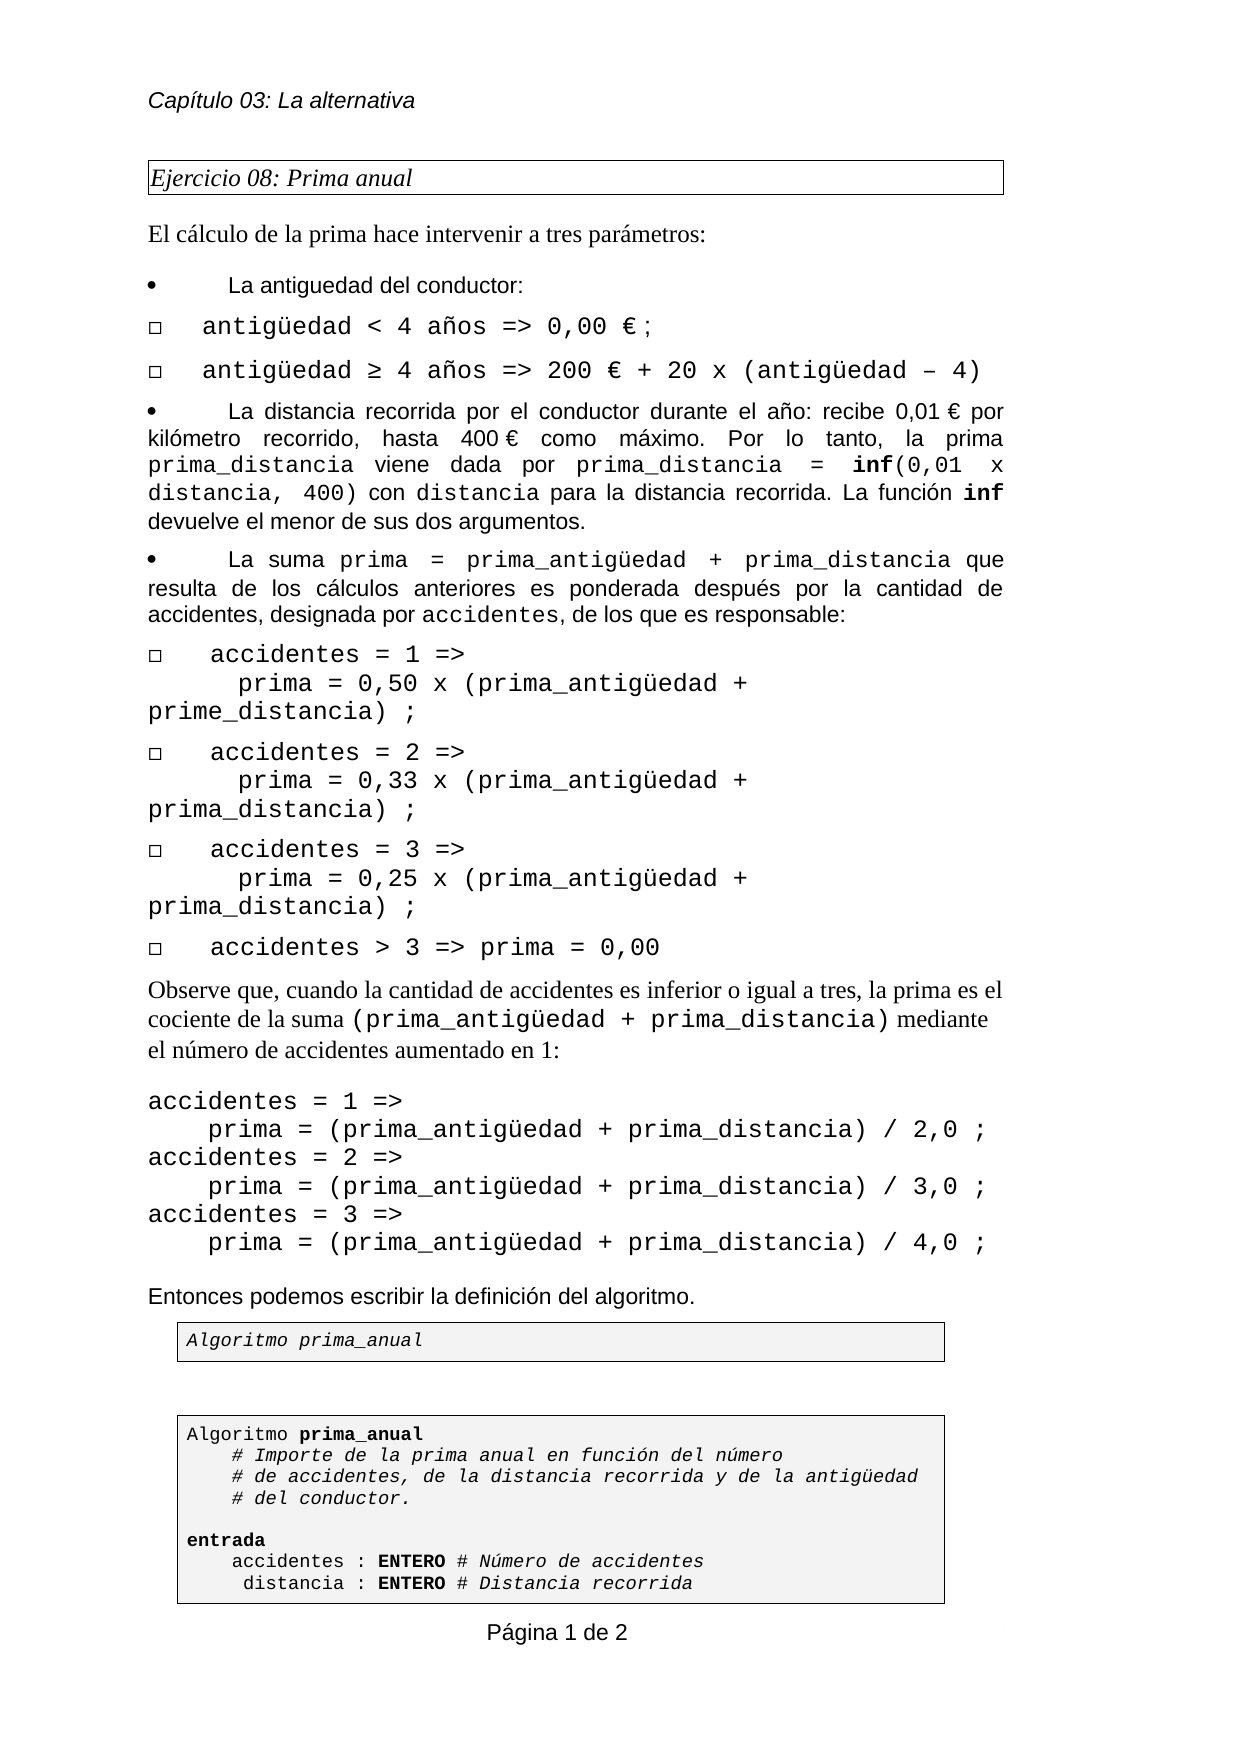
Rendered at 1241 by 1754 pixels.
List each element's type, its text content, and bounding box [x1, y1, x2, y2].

text El cálculo de la prima hace intervenir a tres parámetros: [148, 219, 1004, 248]
text Entonces podemos escribir la definición del algoritmo. [148, 1283, 1004, 1309]
list La distancia recorrida por el conductor durante el año: recibe 0,01 € por kilómetro recorrido, hasta 400 € como máximo. Por lo tanto, la prima prima_distancia viene dada por prima_distancia = inf(0,01 x distancia, 400) con distancia para la distancia recorrida. La función inf devuelve el menor de sus dos argumentos. [148, 398, 1004, 534]
list antigüedad < 4 años => 0,00 € ; [148, 311, 1004, 342]
list accidentes = 3 => prima = 0,25 x (prima_antigüedad + prima_distancia) ; [148, 837, 1004, 922]
list antigüedad ≥ 4 años => 200 € + 20 x (antigüedad – 4) [148, 355, 1004, 386]
text Observe que, cuando la cantidad de accidentes es inferior o igual a tres, la prima es el cociente de la suma (prima_antigüedad + prima_distancia) mediante el número de accidentes aumentado en 1: [148, 975, 1004, 1063]
list accidentes = 1 => prima = 0,50 x (prima_antigüedad + prime_distancia) ; [148, 642, 1004, 727]
text Ejercicio 08: Prima anual [149, 161, 1003, 194]
text Algoritmo prima_anual [178, 1323, 944, 1361]
list accidentes > 3 => prima = 0,00 [148, 934, 1004, 963]
text accidentes = 1 => prima = (prima_antigüedad + prima_distancia) / 2,0 ; accidentes = 2 => prima = (prima_antigüedad + prima_distancia) / 3,0 ; accidentes = 3 => prima = (prima_antigüedad + prima_distancia) / 4,0 ; [148, 1088, 1004, 1258]
list accidentes = 2 => prima = 0,33 x (prima_antigüedad + prima_distancia) ; [148, 739, 1004, 824]
text Algoritmo prima_anual # Importe de la prima anual en función del número # de accidentes, de la distancia recorrida y de la antigüedad # del conductor. entrada accidentes : ENTERO # Número de accidentes distancia : ENTERO # Distancia recorrida [178, 1416, 944, 1603]
list La suma prima = prima_antigüedad + prima_distancia que resulta de los cálculos anteriores es ponderada después por la cantidad de accidentes, designada por accidentes, de los que es responsable: [148, 546, 1004, 629]
list La antiguedad del conductor: [148, 272, 1004, 299]
